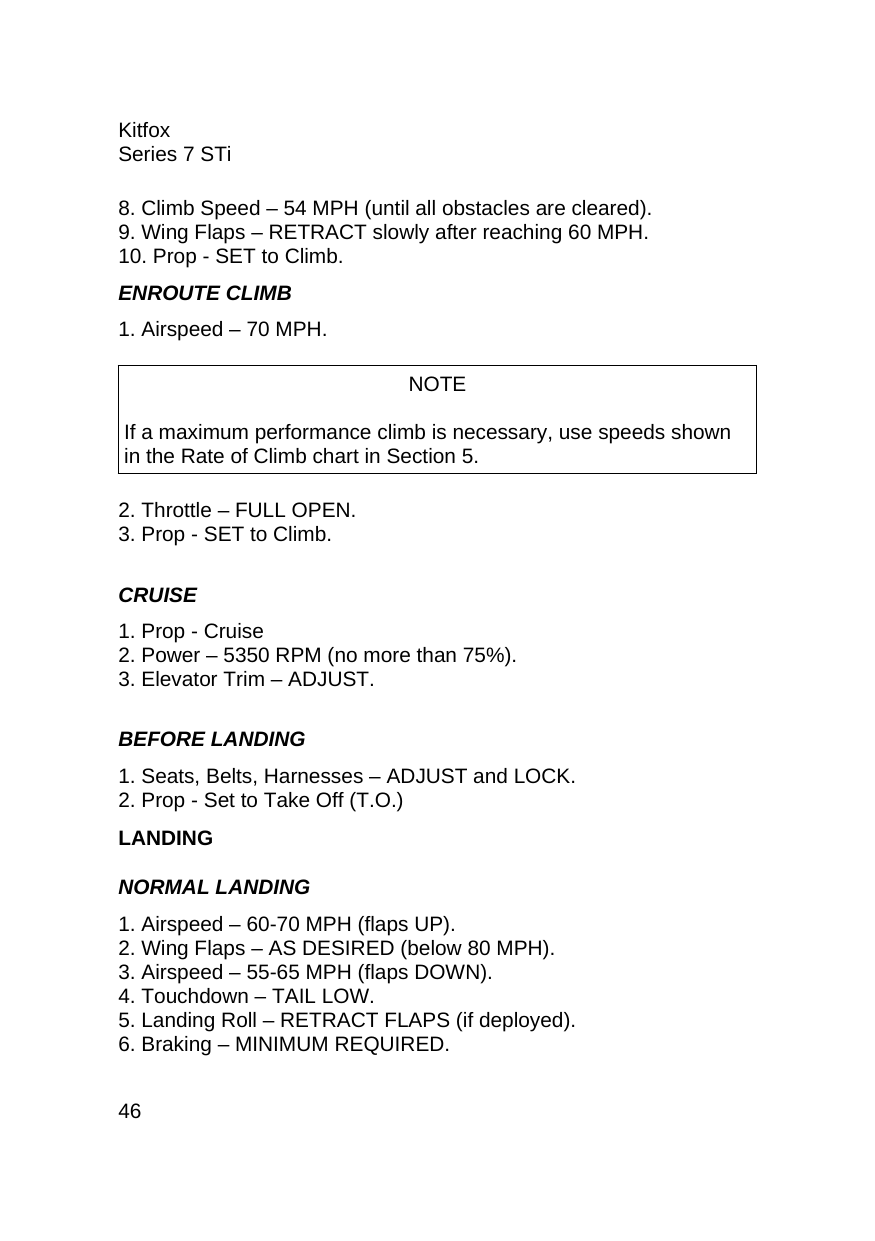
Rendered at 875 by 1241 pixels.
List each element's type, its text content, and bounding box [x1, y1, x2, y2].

text 3. Airspeed – 55-65 MPH (flaps DOWN). [118, 959, 756, 983]
text 1. Airspeed – 70 MPH. [118, 317, 756, 341]
subtitle ENROUTE CLIMB [118, 280, 756, 304]
text 2. Throttle – FULL OPEN. [118, 498, 756, 522]
text 3. Elevator Trim – ADJUST. [118, 667, 756, 691]
text 9. Wing Flaps – RETRACT slowly after reaching 60 MPH. [118, 220, 756, 244]
text 6. Braking – MINIMUM REQUIRED. [118, 1031, 756, 1055]
text 5. Landing Roll – RETRACT FLAPS (if deployed). [118, 1007, 756, 1031]
text 10. Prop - SET to Climb. [118, 244, 756, 268]
text 2. Wing Flaps – AS DESIRED (below 80 MPH). [118, 936, 756, 959]
subtitle BEFORE LANDING [118, 727, 756, 751]
text 1. Prop - Cruise [118, 619, 756, 643]
text 2. Power – 5350 RPM (no more than 75%). [118, 643, 756, 667]
table_header NOTE If a maximum performance climb is necessary, use speeds shown in the Rate of Climb chart in Section 5. [119, 366, 756, 473]
text 8. Climb Speed – 54 MPH (until all obstacles are cleared). [118, 196, 756, 220]
text 2. Prop - Set to Take Off (T.O.) [118, 788, 756, 812]
text 1. Seats, Belts, Harnesses – ADJUST and LOCK. [118, 764, 756, 788]
subtitle LANDING [118, 826, 756, 850]
text 1. Airspeed – 60-70 MPH (flaps UP). [118, 912, 756, 936]
subtitle NORMAL LANDING [118, 875, 756, 899]
subtitle CRUISE [118, 582, 756, 606]
text 3. Prop - SET to Climb. [118, 522, 756, 546]
text 4. Touchdown – TAIL LOW. [118, 983, 756, 1007]
